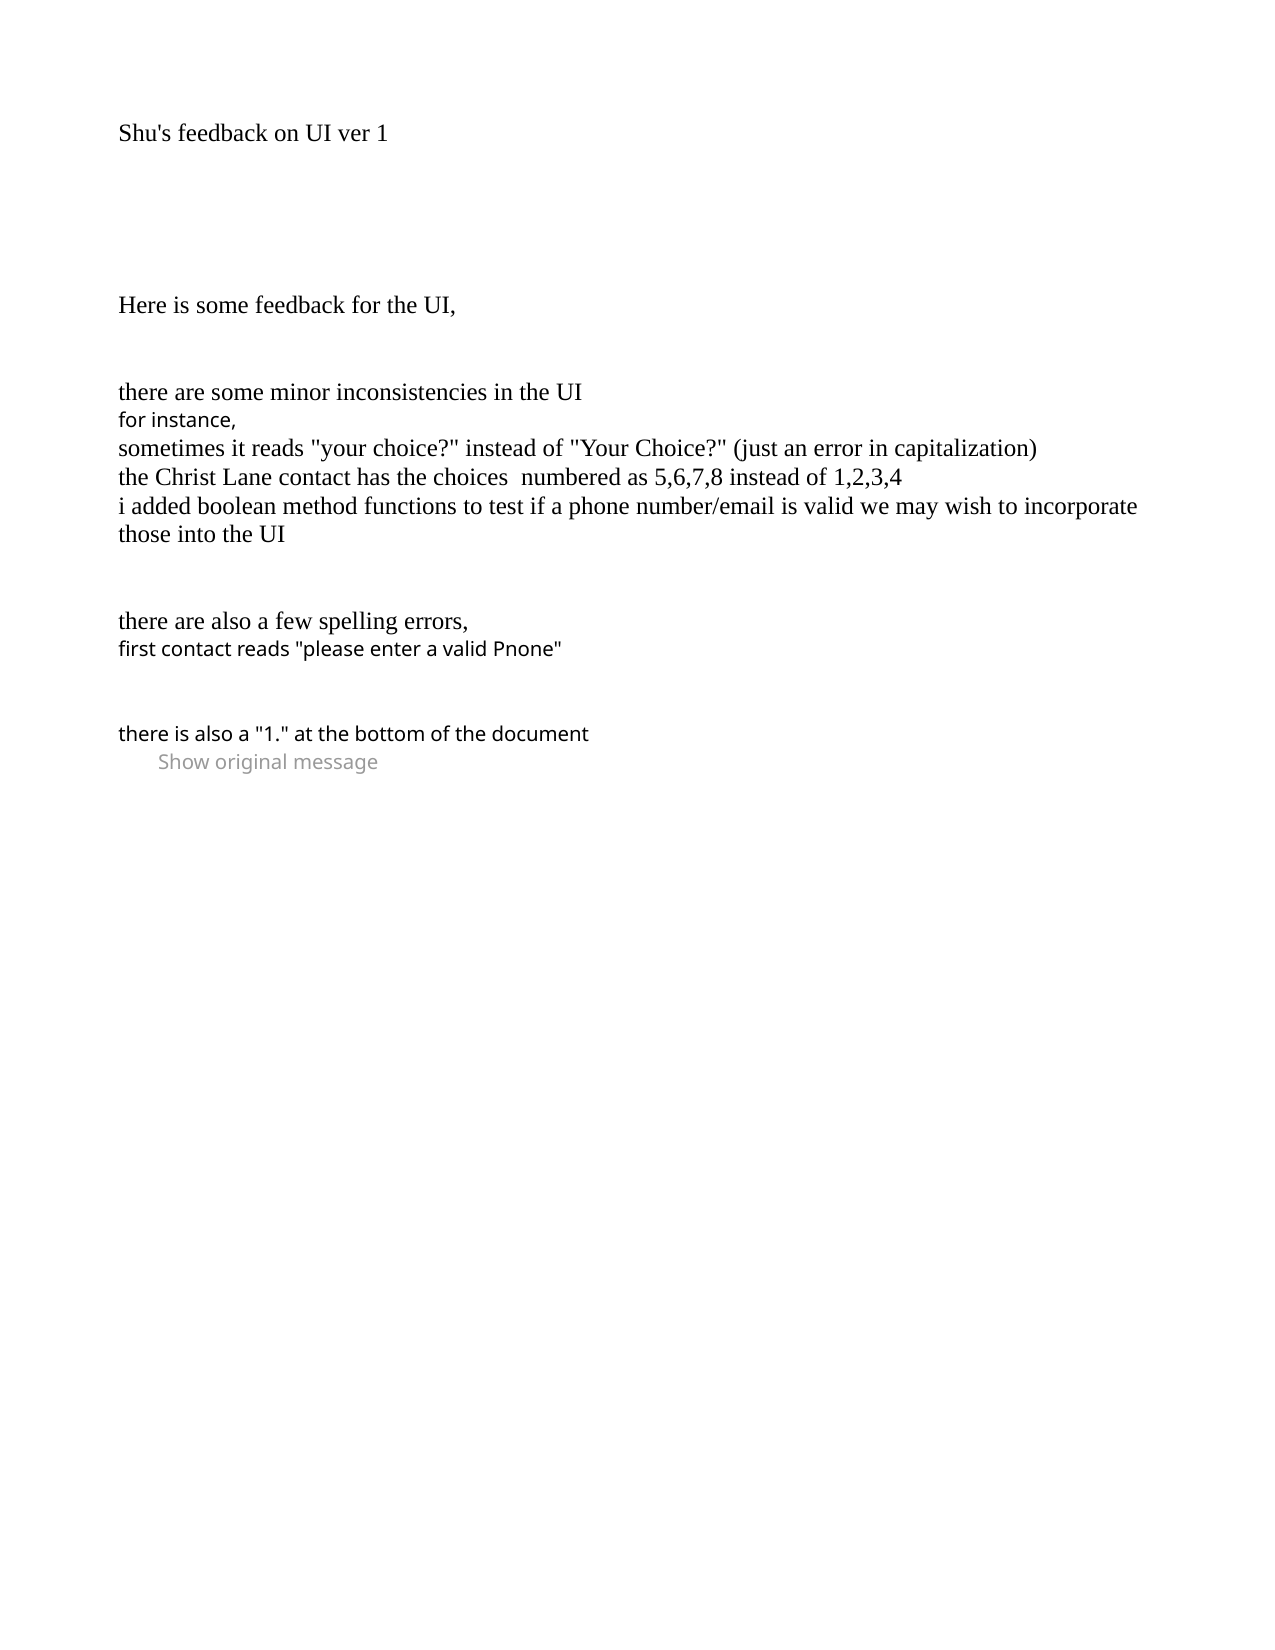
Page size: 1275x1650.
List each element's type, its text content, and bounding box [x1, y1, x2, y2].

text sometimes it reads "your choice?" instead of "Your Choice?" (just an error in capitalization) [118, 433, 1157, 462]
text there are also a few spelling errors, [118, 606, 1157, 634]
text Shu's feedback on UI ver 1 [118, 118, 1157, 147]
text first contact reads "please enter a valid Pnone" [118, 634, 1157, 662]
text i added boolean method functions to test if a phone number/email is valid we may wish to incorporate those into the UI [118, 491, 1157, 548]
text for instance, [118, 406, 1157, 433]
text the Christ Lane contact has the choices numbered as 5,6,7,8 instead of 1,2,3,4 [118, 462, 1157, 491]
text Here is some feedback for the UI, [118, 291, 1157, 319]
text there are some minor inconsistencies in the UI [118, 377, 1157, 406]
text there is also a "1." at the bottom of the document [118, 720, 1157, 747]
text Show original message [152, 747, 1115, 775]
